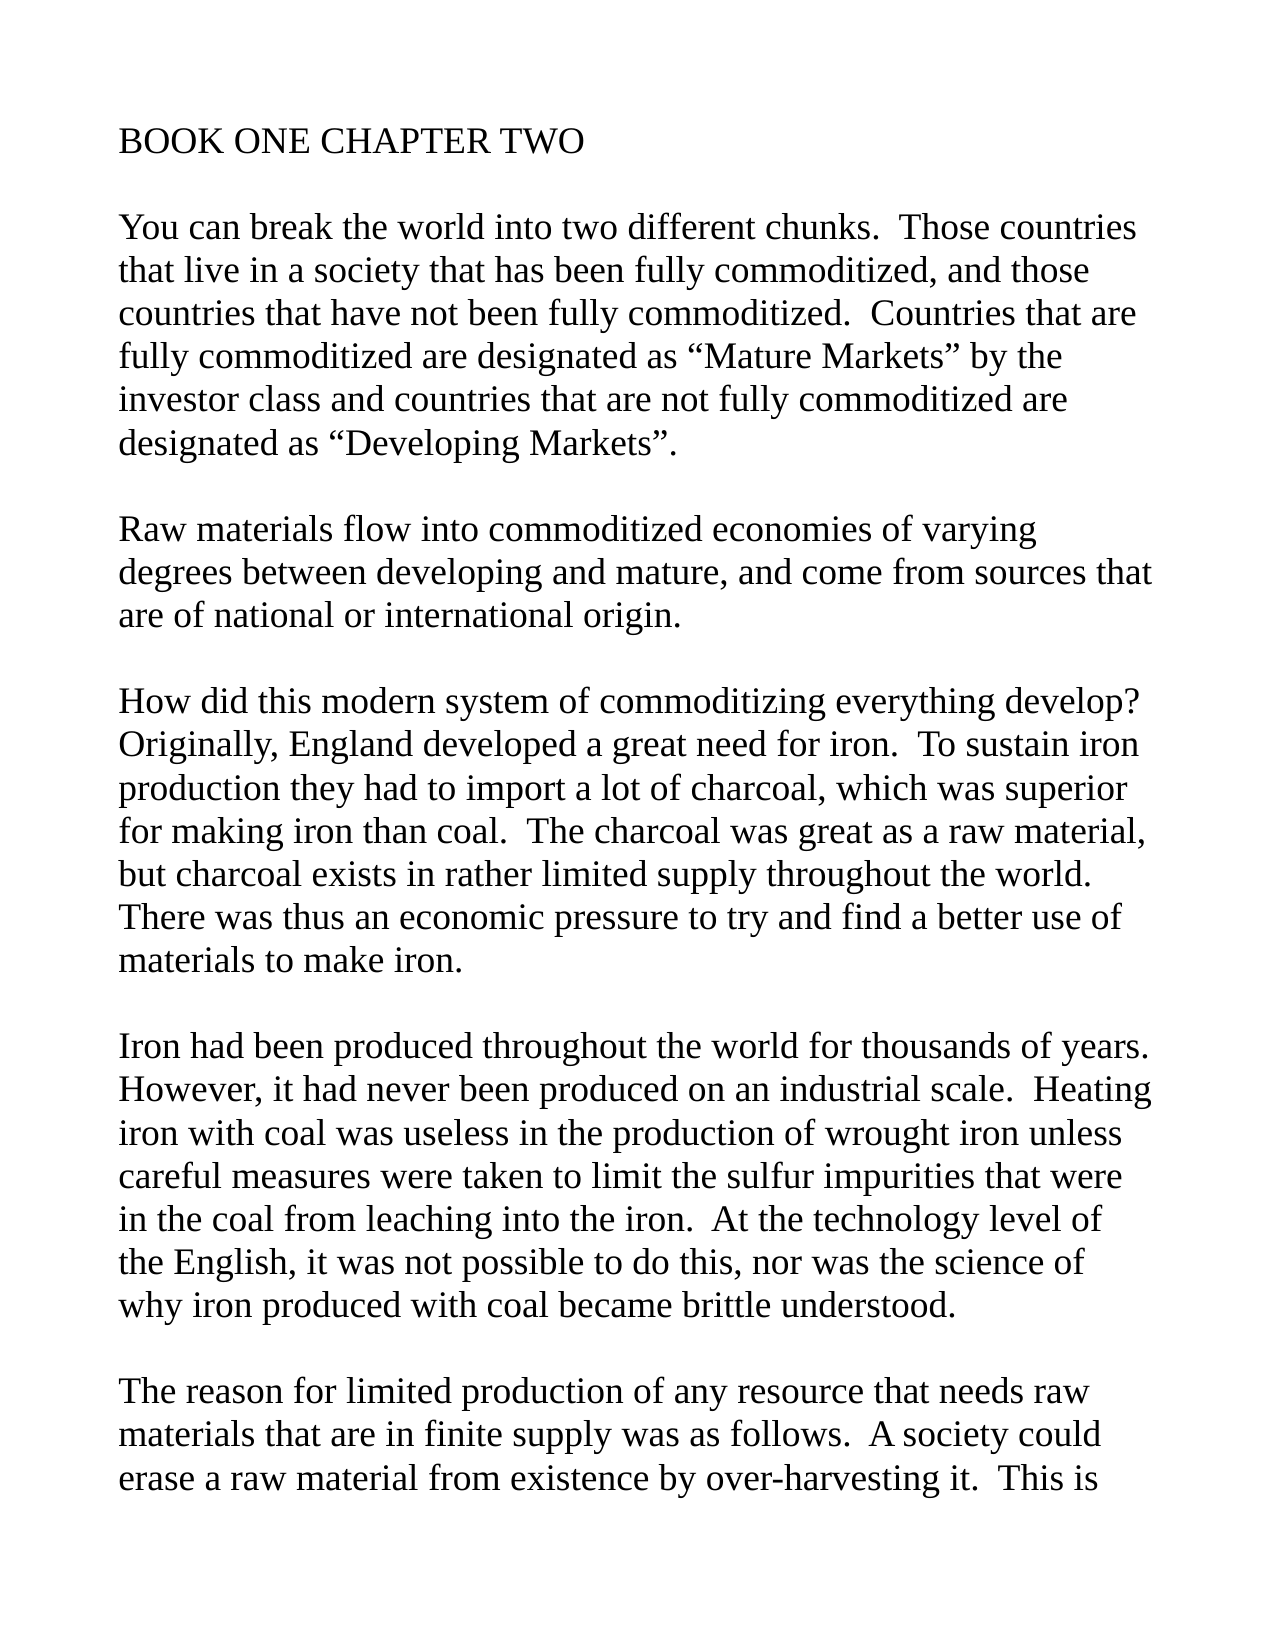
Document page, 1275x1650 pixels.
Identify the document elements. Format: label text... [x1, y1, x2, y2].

text Iron had been produced throughout the world for thousands of years. However, it had never been produced on an industrial scale. Heating iron with coal was useless in the production of wrought iron unless careful measures were taken to limit the sulfur impurities that were in the coal from leaching into the iron. At the technology level of the English, it was not possible to do this, nor was the science of why iron produced with coal became brittle understood. [118, 1024, 1157, 1326]
text You can break the world into two different chunks. Those countries that live in a society that has been fully commoditized, and those countries that have not been fully commoditized. Countries that are fully commoditized are designated as “Mature Markets” by the investor class and countries that are not fully commoditized are designated as “Developing Markets”. [118, 204, 1157, 463]
text BOOK ONE CHAPTER TWO [118, 118, 1157, 161]
text How did this modern system of commoditizing everything develop? Originally, England developed a great need for iron. To sustain iron production they had to import a lot of charcoal, which was superior for making iron than coal. The charcoal was great as a raw material, but charcoal exists in rather limited supply throughout the world. There was thus an economic pressure to try and find a better use of materials to make iron. [118, 679, 1157, 981]
text Raw materials flow into commoditized economies of varying degrees between developing and mature, and come from sources that are of national or international origin. [118, 506, 1157, 636]
text The reason for limited production of any resource that needs raw materials that are in finite supply was as follows. A society could erase a raw material from existence by over-harvesting it. This is [118, 1369, 1157, 1498]
